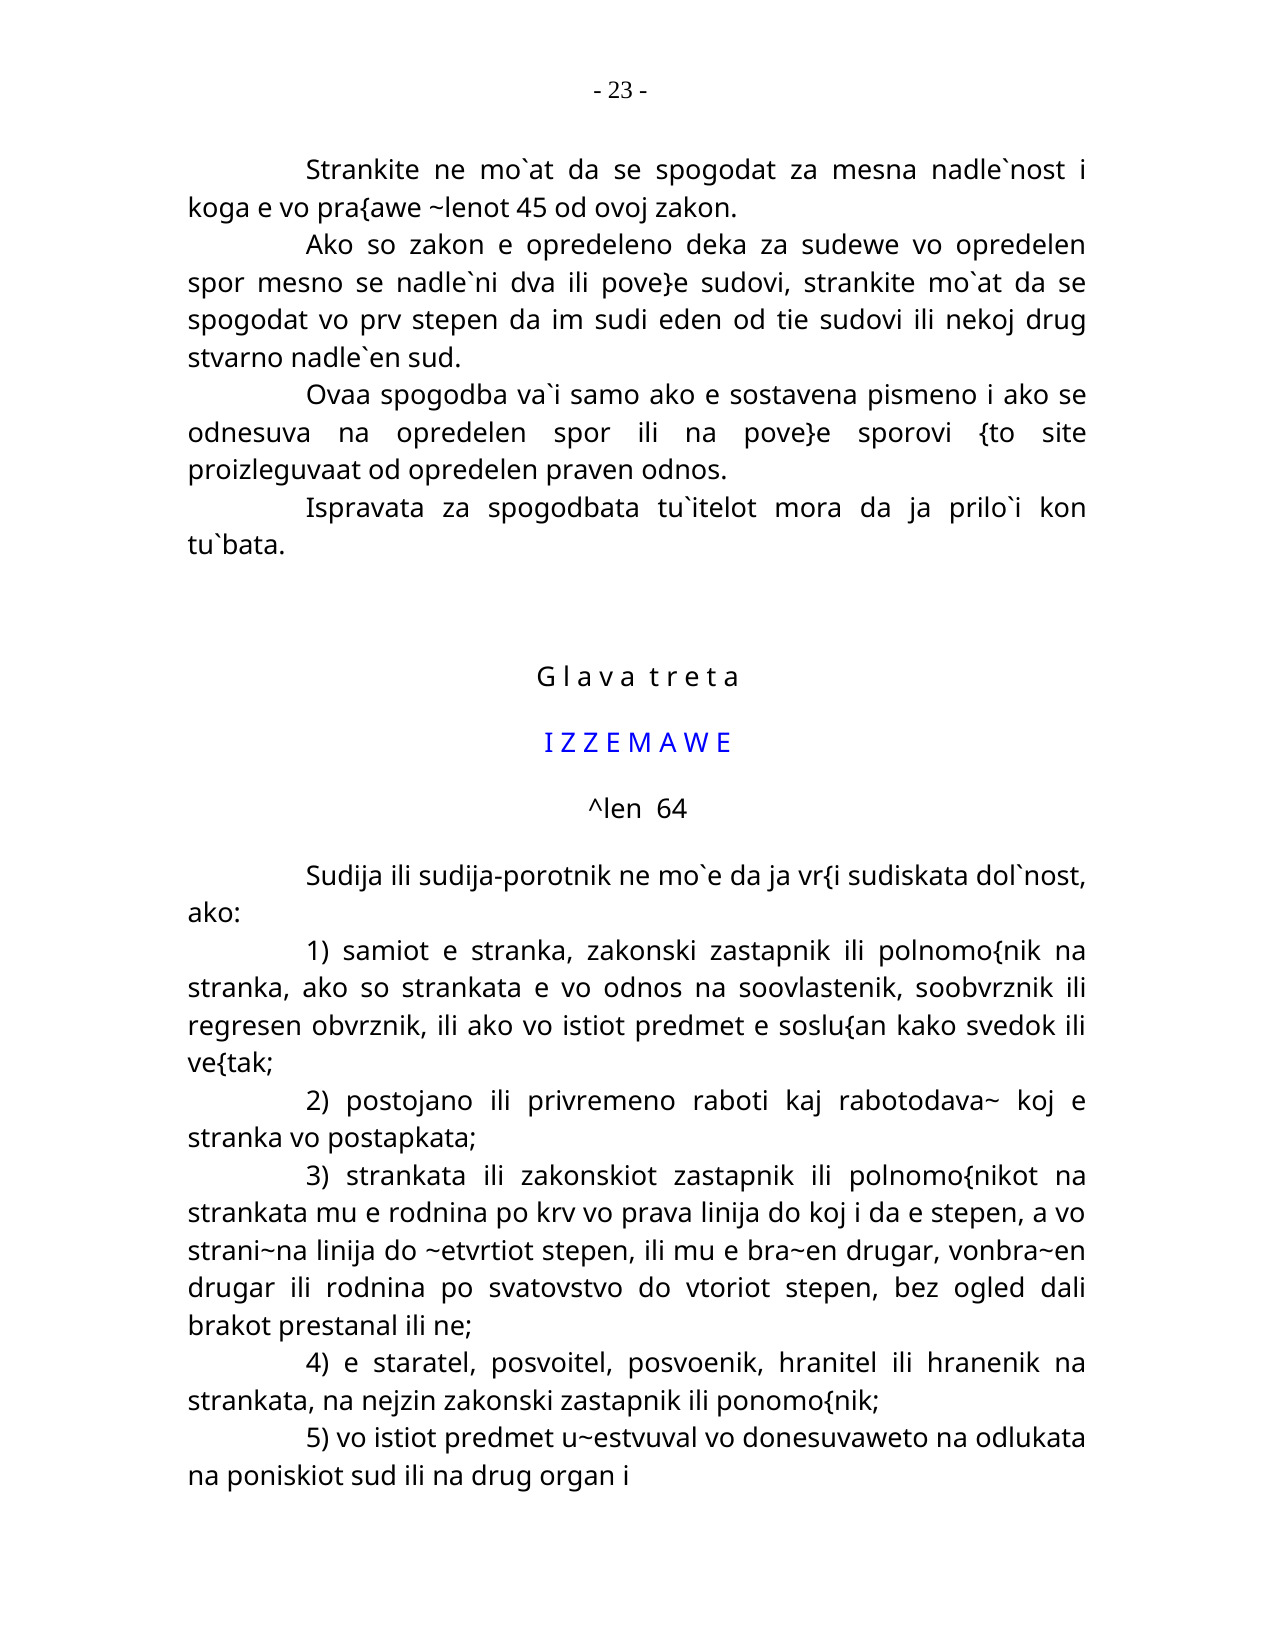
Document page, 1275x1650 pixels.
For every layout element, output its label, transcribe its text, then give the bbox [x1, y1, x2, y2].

text Ovaa spogodba va`i samo ako e sostavena pismeno i ako se odnesuva na opredelen spor ili na pove}e sporovi {to site proizleguvaat od opredelen praven odnos. [187, 375, 1087, 487]
text 2) postojano ili privremeno raboti kaj rabotodava~ koj e stranka vo postapkata; [187, 1081, 1087, 1156]
text Sudija ili sudija-porotnik ne mo`e da ja vr{i sudiskata dol`nost, ako: [187, 856, 1087, 931]
text 4) e staratel, posvoitel, posvoenik, hranitel ili hranenik na strankata, na nejzin zakonski zastapnik ili ponomo{nik; [187, 1343, 1087, 1418]
text 5) vo istiot predmet u~estvuval vo donesuvaweto na odlukata na poniskiot sud ili na drug organ i [187, 1418, 1087, 1493]
text G l a v a t r e t a [187, 658, 1087, 694]
text I Z Z E M A W E [187, 724, 1087, 761]
text Strankite ne mo`at da se spogodat za mesna nadle`nost i koga e vo pra{awe ~lenot 45 od ovoj zakon. [187, 150, 1087, 225]
text Ako so zakon e opredeleno deka za sudewe vo opredelen spor mesno se nadle`ni dva ili pove}e sudovi, strankite mo`at da se spogodat vo prv stepen da im sudi eden od tie sudovi ili nekoj drug stvarno nadle`en sud. [187, 225, 1087, 375]
text Ispravata za spogodbata tu`itelot mora da ja prilo`i kon tu`bata. [187, 487, 1087, 562]
text 3) strankata ili zakonskiot zastapnik ili polnomo{nikot na strankata mu e rodnina po krv vo prava linija do koj i da e stepen, a vo strani~na linija do ~etvrtiot stepen, ili mu e bra~en drugar, vonbra~en drugar ili rodnina po svatovstvo do vtoriot stepen, bez ogled dali brakot prestanal ili ne; [187, 1156, 1087, 1343]
text ^len 64 [187, 790, 1087, 827]
text 1) samiot e stranka, zakonski zastapnik ili polnomo{nik na stranka, ako so strankata e vo odnos na soovlastenik, soobvrznik ili regresen obvrznik, ili ako vo istiot predmet e soslu{an kako svedok ili ve{tak; [187, 931, 1087, 1081]
